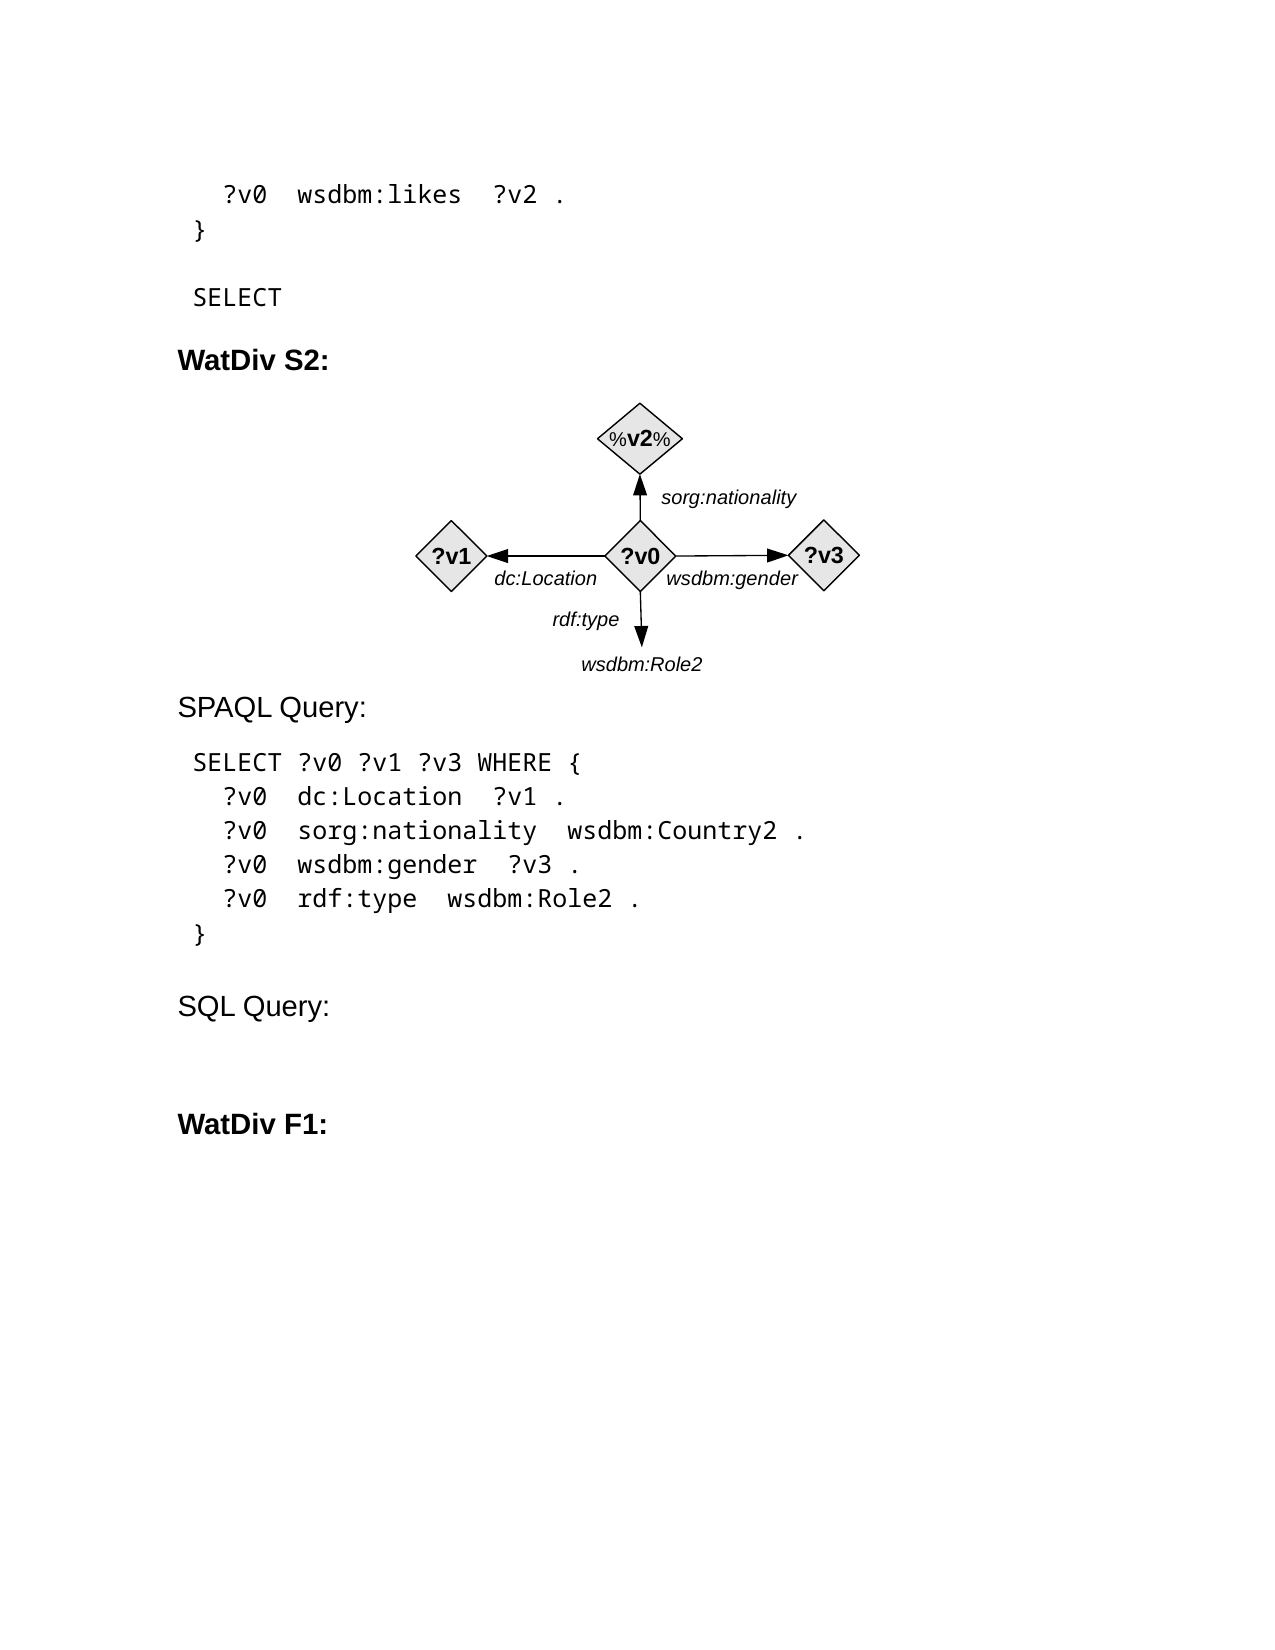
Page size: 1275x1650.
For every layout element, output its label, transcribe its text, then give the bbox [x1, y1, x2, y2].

subtitle WatDiv S2: [177, 343, 1098, 377]
subtitle SQL Query: [177, 989, 1098, 1023]
text SELECT ?v0 ?v1 ?v3 WHERE { ?v0 dc:Location ?v1 . ?v0 sorg:nationality wsdbm:Country2 . ?v0 wsdbm:gender ?v3 . ?v0 rdf:type wsdbm:Role2 . } [192, 745, 1098, 949]
subtitle WatDiv F1: [177, 1107, 1098, 1141]
subtitle SPAQL Query: [177, 422, 1098, 724]
text SELECT [192, 279, 1098, 313]
text ?v0 wsdbm:likes ?v2 . } [192, 177, 1098, 245]
